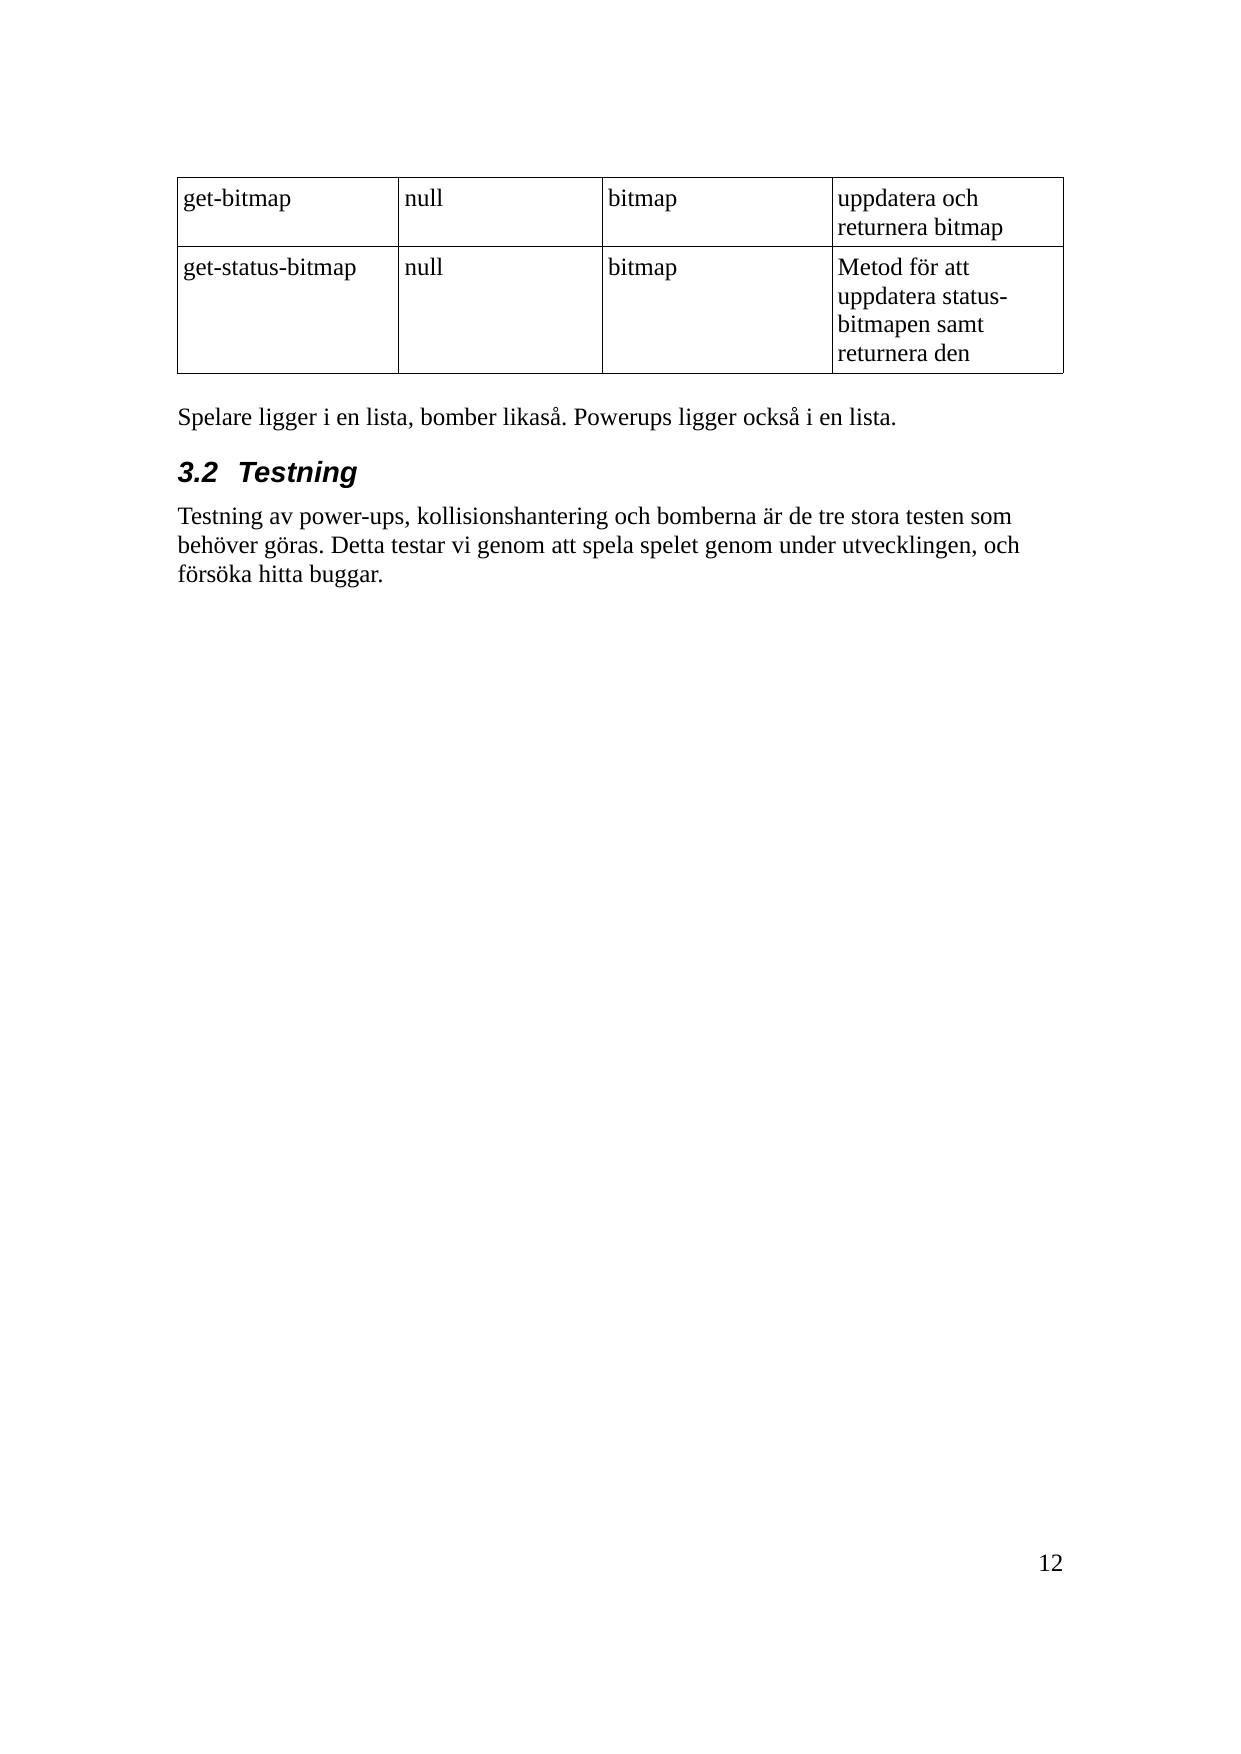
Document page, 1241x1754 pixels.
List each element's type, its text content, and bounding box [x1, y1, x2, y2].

table_cell get-bitmap [178, 178, 398, 246]
text Testning av power-ups, kollisionshantering och bomberna är de tre stora testen som behöver göras. Detta testar vi genom att spela spelet genom under utvecklingen, och försöka hitta buggar. [177, 501, 1063, 588]
table_cell Metod för att uppdatera status-bitmapen samt returnera den [833, 247, 1063, 373]
text Spelare ligger i en lista, bomber likaså. Powerups ligger också i en lista. [177, 402, 1063, 430]
table_cell null [399, 178, 602, 246]
table_cell bitmap [603, 247, 832, 373]
table_cell bitmap [603, 178, 832, 246]
subtitle Testning [177, 455, 1063, 489]
table_cell uppdatera och returnera bitmap [833, 178, 1063, 246]
table_cell get-status-bitmap [178, 247, 398, 373]
table_cell null [399, 247, 602, 373]
